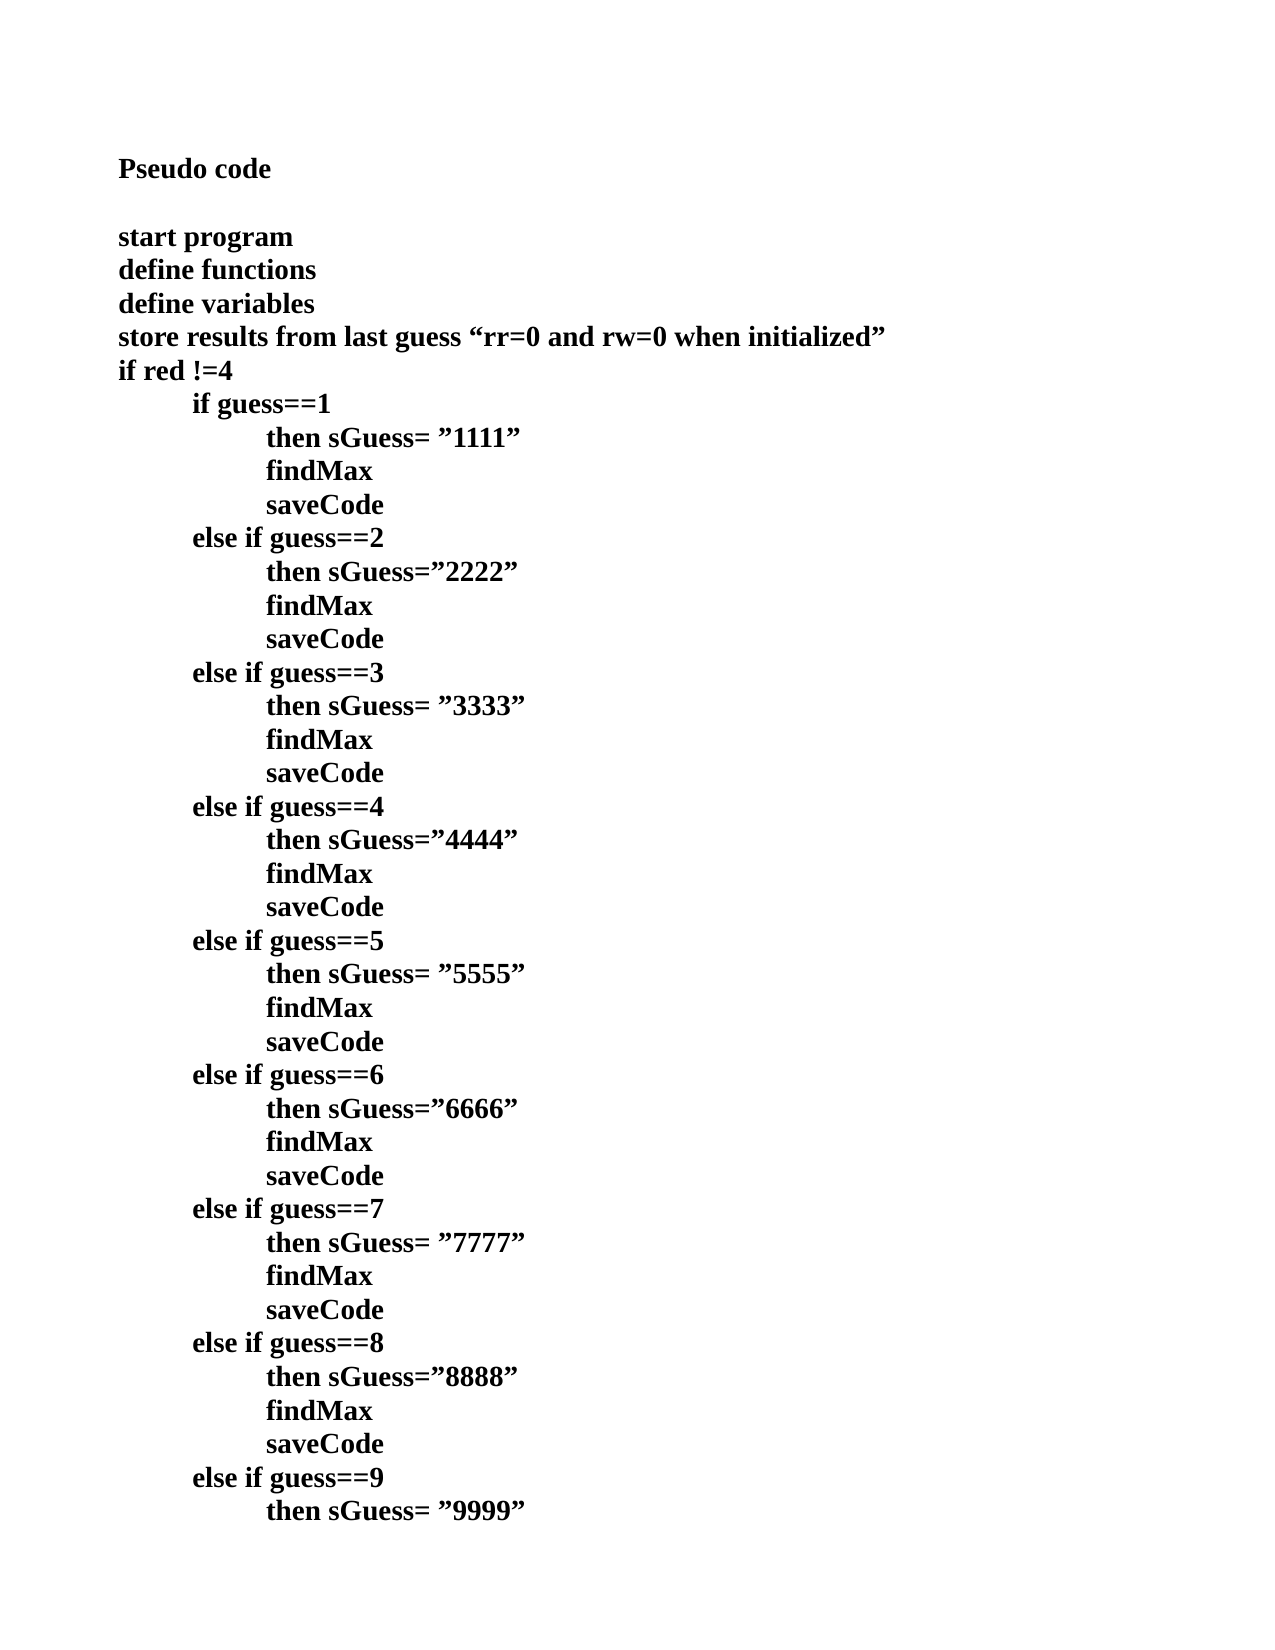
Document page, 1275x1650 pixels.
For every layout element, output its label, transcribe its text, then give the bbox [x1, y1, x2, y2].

text else if guess==4 [118, 789, 1157, 822]
text saveCode [118, 1024, 1157, 1057]
text then sGuess= ”9999” [118, 1493, 1157, 1527]
text else if guess==3 [118, 655, 1157, 688]
text else if guess==6 [118, 1057, 1157, 1091]
text saveCode [118, 487, 1157, 521]
text then sGuess=”6666” [118, 1091, 1157, 1124]
text if guess==1 [118, 386, 1157, 420]
text store results from last guess “rr=0 and rw=0 when initialized” [118, 319, 1157, 353]
text else if guess==8 [118, 1326, 1157, 1359]
text findMax [118, 588, 1157, 621]
text saveCode [118, 755, 1157, 789]
text then sGuess=”4444” [118, 822, 1157, 856]
text saveCode [118, 1292, 1157, 1326]
text else if guess==5 [118, 923, 1157, 957]
text else if guess==2 [118, 521, 1157, 554]
text else if guess==9 [118, 1460, 1157, 1493]
text then sGuess=”8888” [118, 1359, 1157, 1393]
text else if guess==7 [118, 1191, 1157, 1225]
text Pseudo code [118, 152, 1157, 185]
text saveCode [118, 621, 1157, 655]
text define functions [118, 252, 1157, 286]
text define variables [118, 286, 1157, 319]
text start program [118, 219, 1157, 252]
text findMax [118, 453, 1157, 487]
text saveCode [118, 889, 1157, 923]
text then sGuess= ”5555” [118, 957, 1157, 990]
text findMax [118, 856, 1157, 889]
text then sGuess= ”7777” [118, 1225, 1157, 1258]
text findMax [118, 1124, 1157, 1158]
text findMax [118, 722, 1157, 755]
text findMax [118, 990, 1157, 1024]
text then sGuess= ”1111” [118, 420, 1157, 453]
text then sGuess= ”3333” [118, 688, 1157, 722]
text if red !=4 [118, 353, 1157, 386]
text saveCode [118, 1426, 1157, 1460]
text then sGuess=”2222” [118, 554, 1157, 588]
text findMax [118, 1258, 1157, 1292]
text saveCode [118, 1158, 1157, 1191]
text findMax [118, 1393, 1157, 1426]
